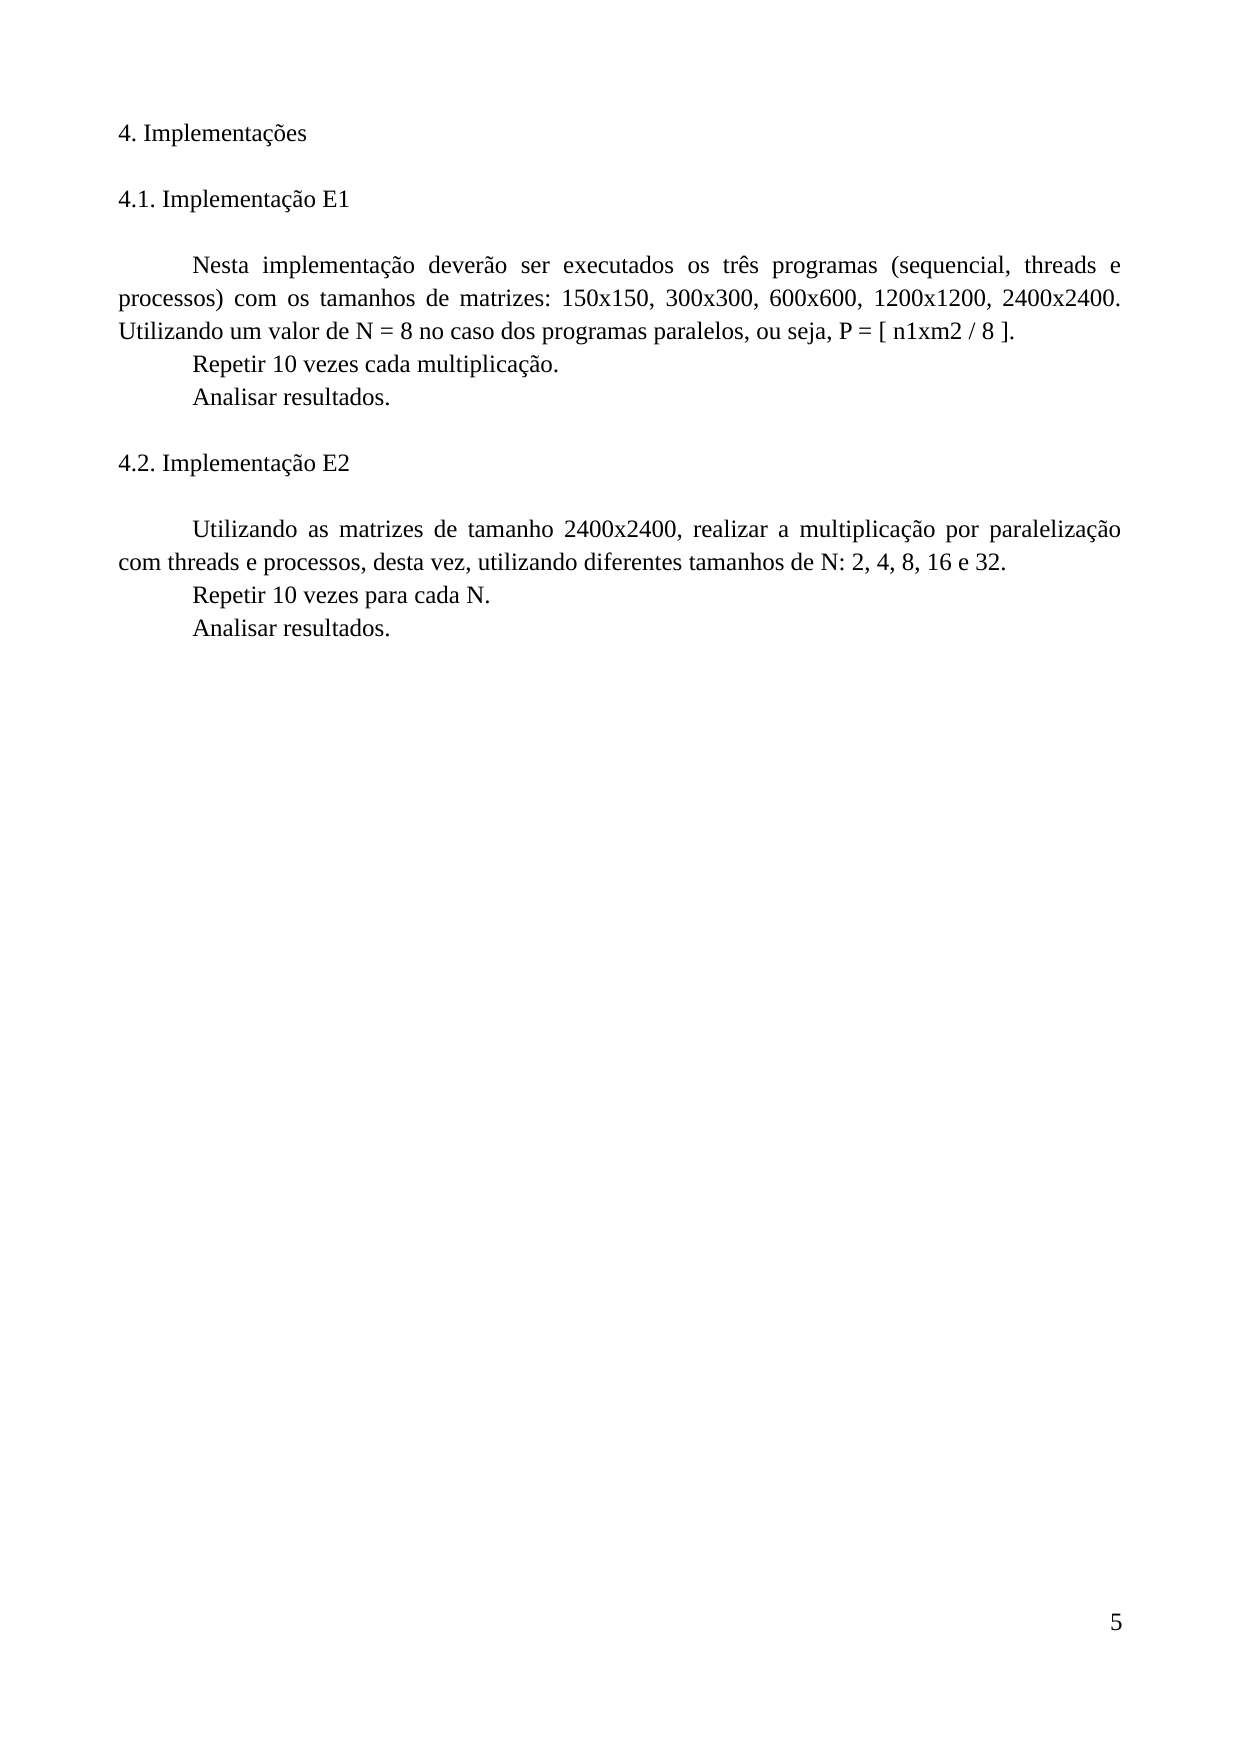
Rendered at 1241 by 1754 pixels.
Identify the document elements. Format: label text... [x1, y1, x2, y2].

text Analisar resultados. [118, 613, 1122, 642]
text 4. Implementações [118, 118, 1122, 147]
text 4.2. Implementação E2 [118, 448, 1122, 477]
text Repetir 10 vezes para cada N. [118, 580, 1122, 609]
text Utilizando as matrizes de tamanho 2400x2400, realizar a multiplicação por paralelização com threads e processos, desta vez, utilizando diferentes tamanhos de N: 2, 4, 8, 16 e 32. [118, 514, 1122, 576]
text Analisar resultados. [118, 382, 1122, 411]
text Nesta implementação deverão ser executados os três programas (sequencial, threads e processos) com os tamanhos de matrizes: 150x150, 300x300, 600x600, 1200x1200, 2400x2400. Utilizando um valor de N = 8 no caso dos programas paralelos, ou seja, P = [ n1xm2 / 8 ]. [118, 250, 1122, 345]
text Repetir 10 vezes cada multiplicação. [118, 349, 1122, 378]
text 4.1. Implementação E1 [118, 184, 1122, 213]
